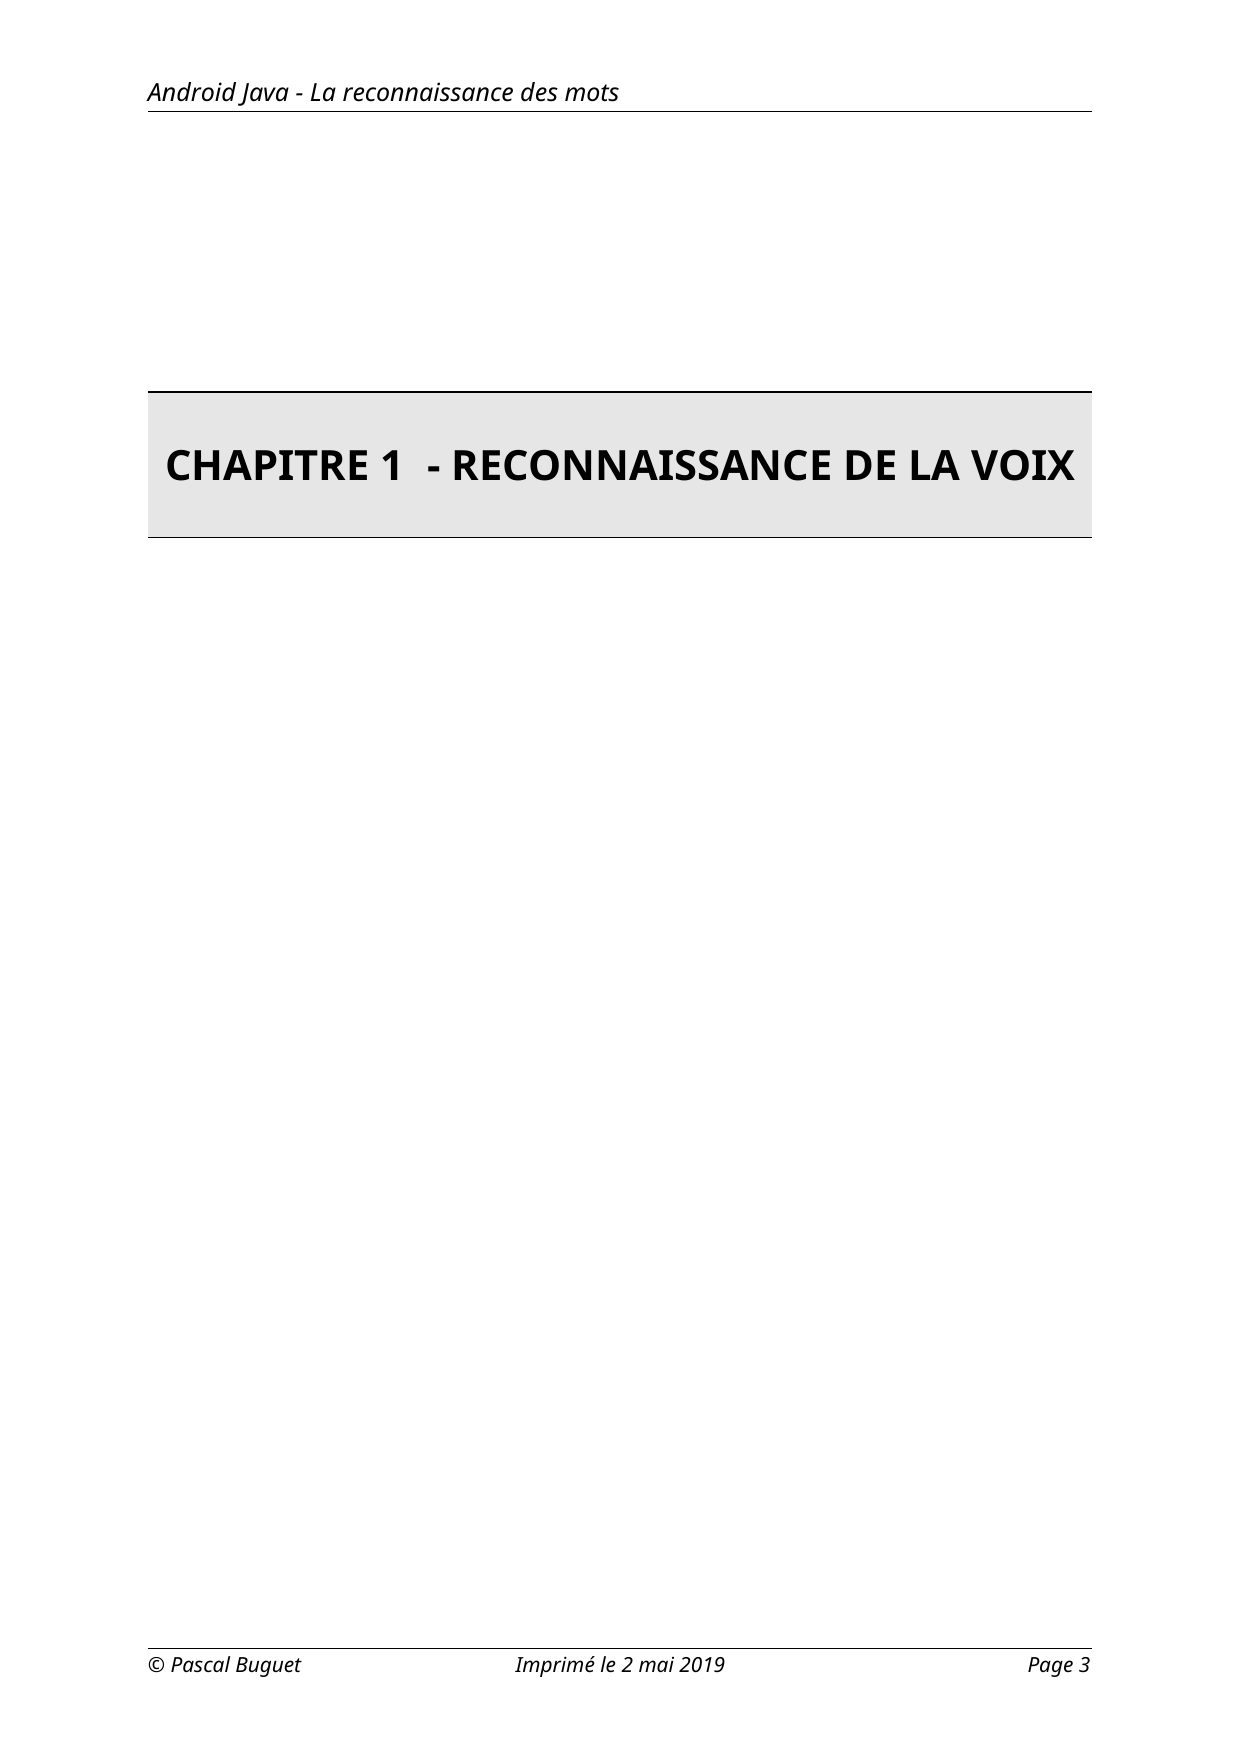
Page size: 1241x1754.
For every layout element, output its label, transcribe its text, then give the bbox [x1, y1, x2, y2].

subtitle - RECONNAISSANCE DE LA VOIX [148, 393, 1092, 537]
